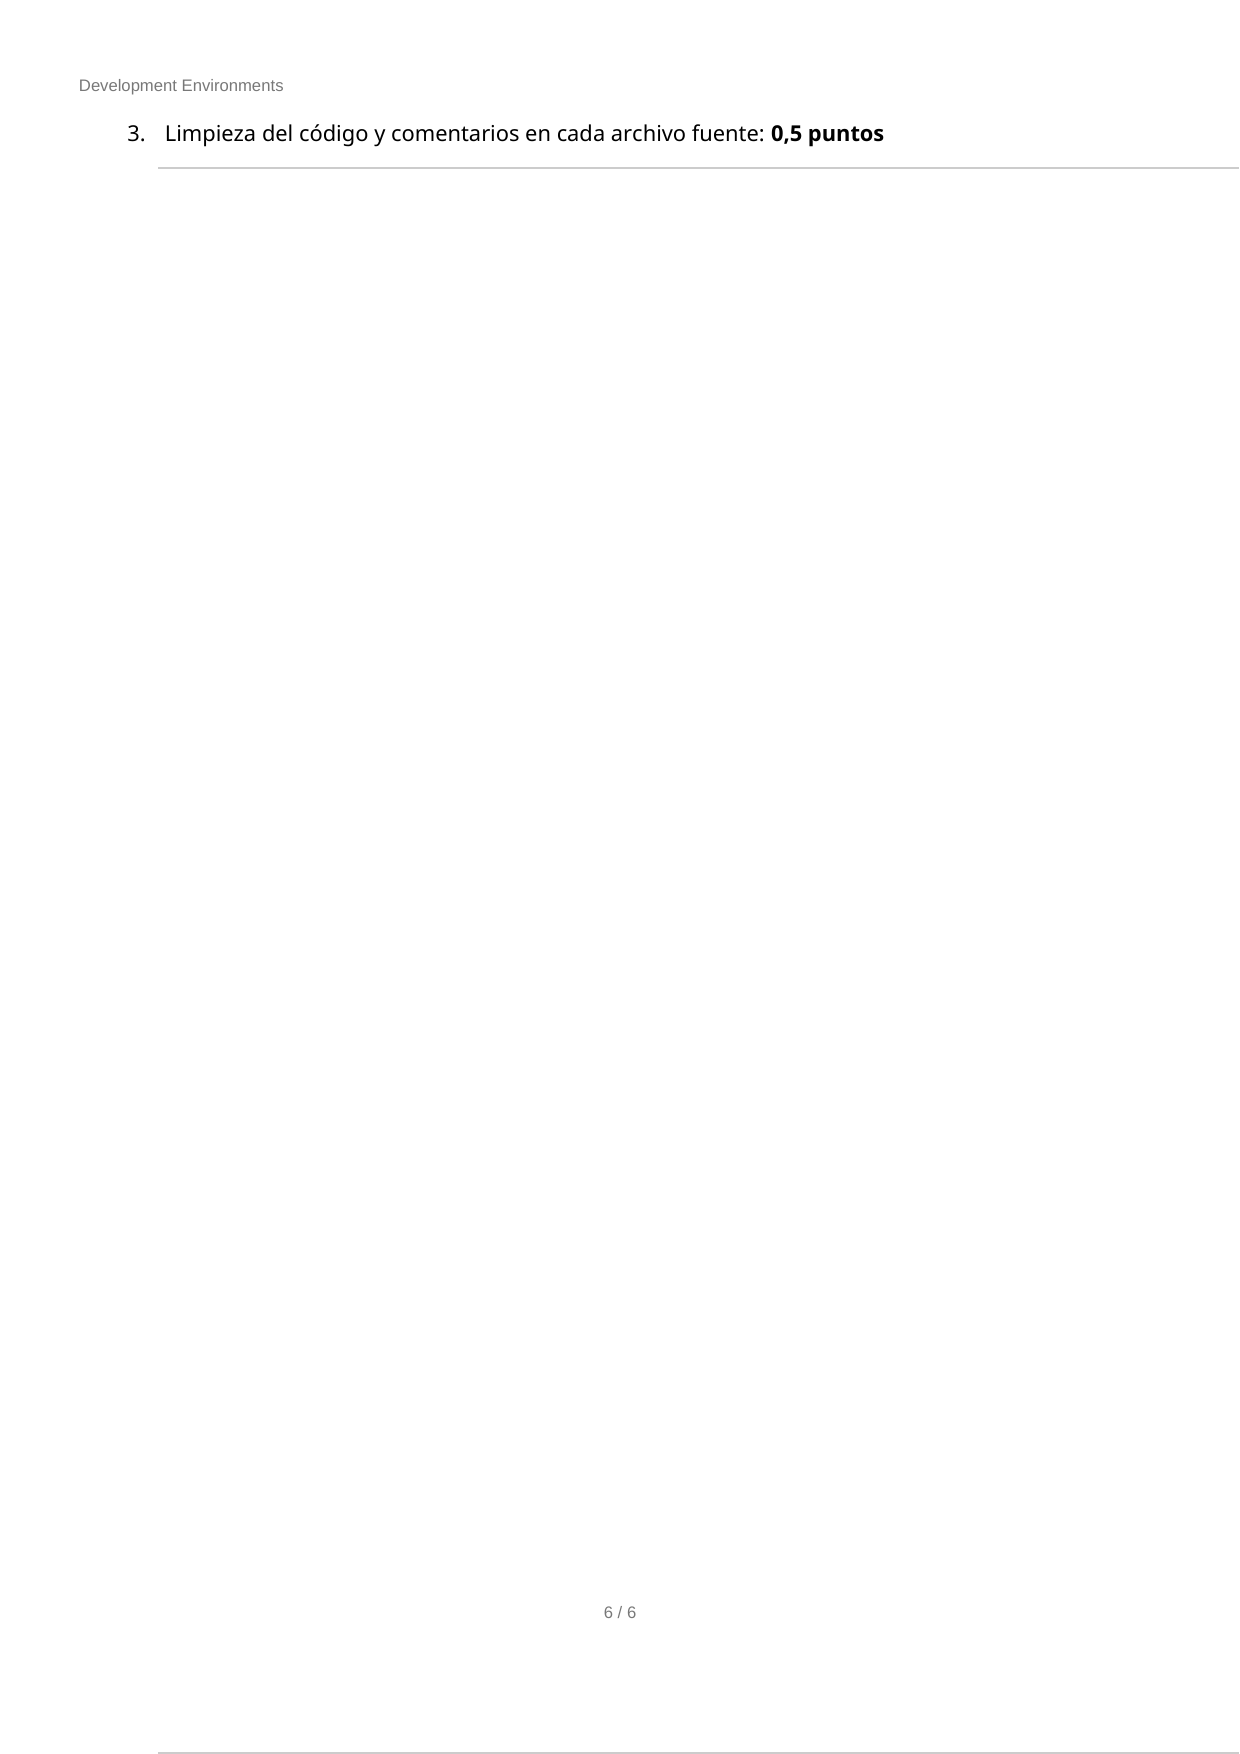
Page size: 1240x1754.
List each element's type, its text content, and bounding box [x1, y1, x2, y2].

list Limpieza del código y comentarios en cada archivo fuente: 0,5 puntos [127, 117, 1152, 147]
